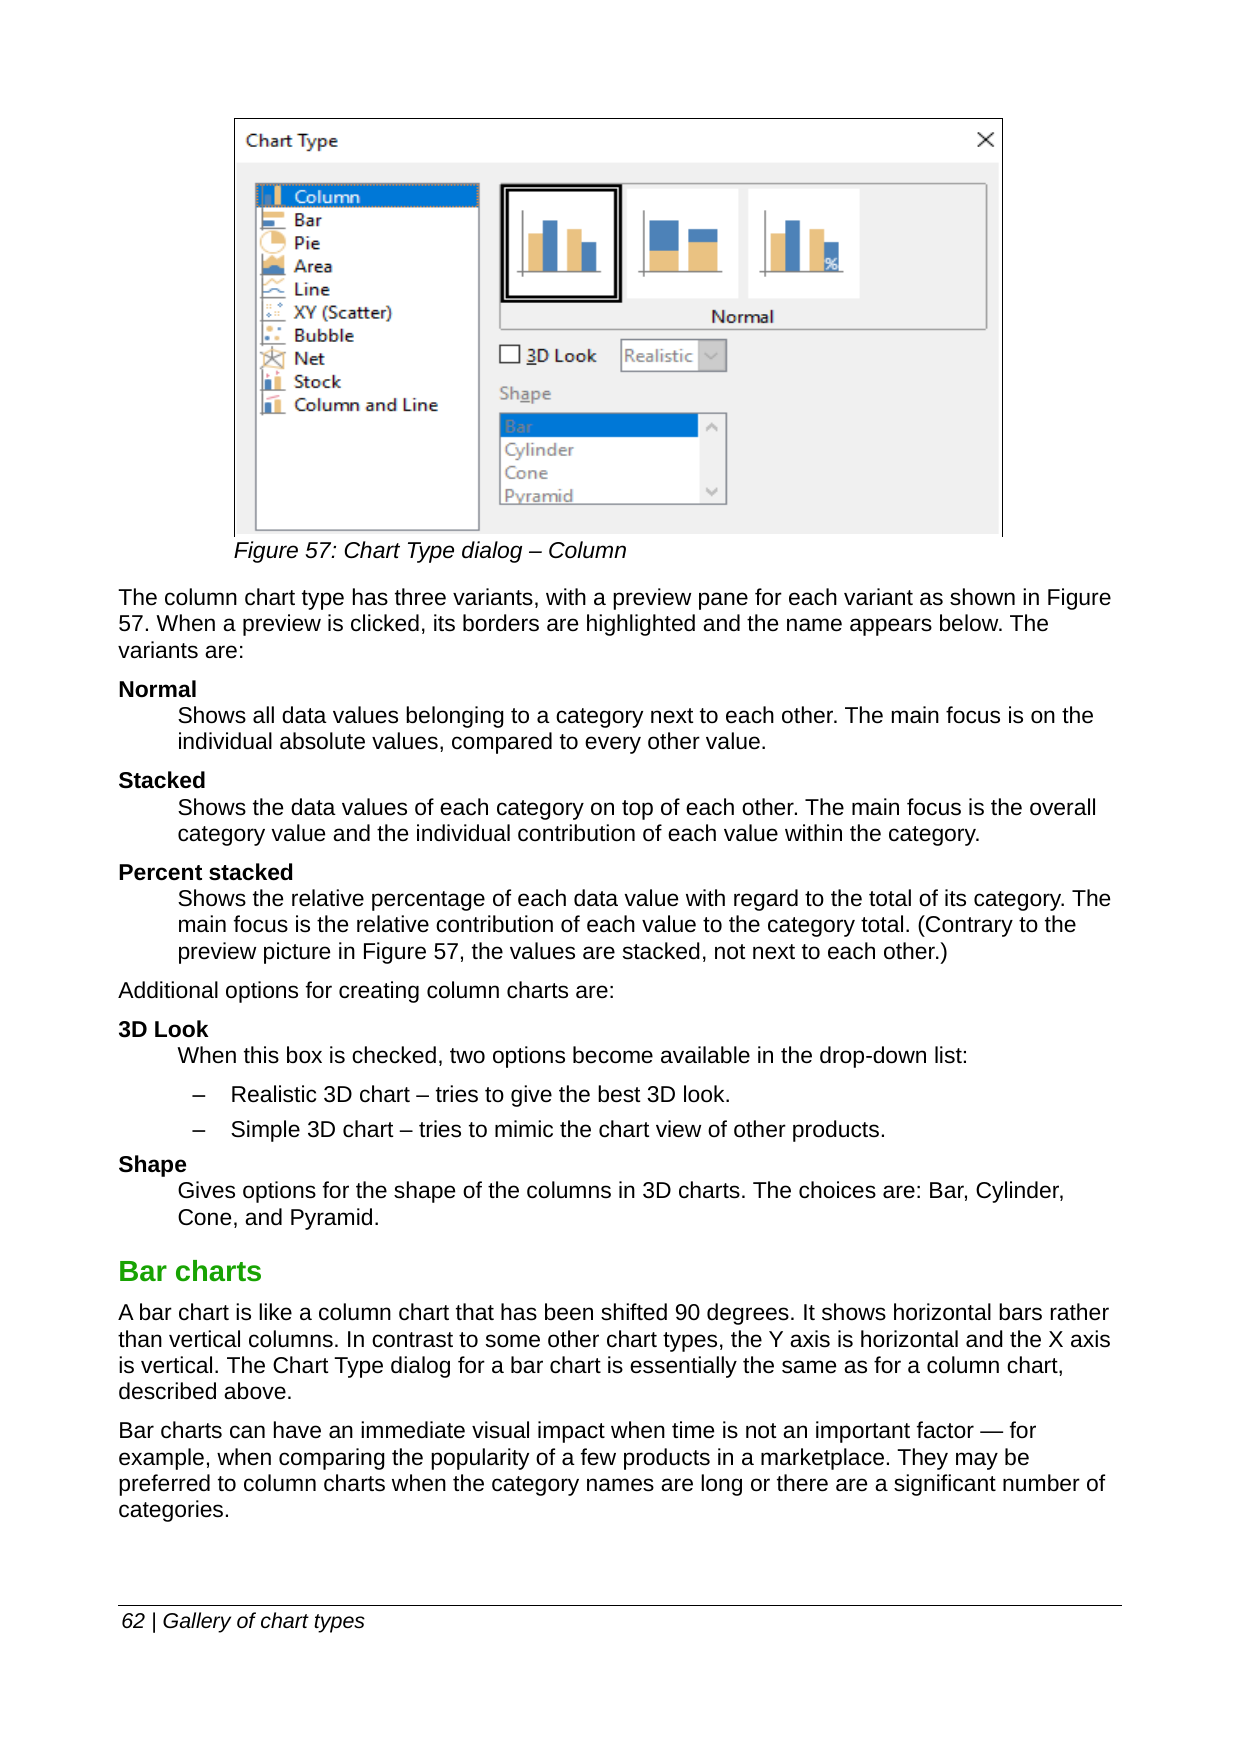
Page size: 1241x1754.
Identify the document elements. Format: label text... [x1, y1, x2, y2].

text Shows the relative percentage of each data value with regard to the total of its category. The main focus is the relative contribution of each value to the category total. (Contrary to the preview picture in Figure 57, the values are stacked, not next to each other.) [177, 885, 1122, 964]
subtitle Bar charts [118, 1254, 1122, 1287]
text 3D Look [118, 1016, 1122, 1042]
text Percent stacked [118, 859, 1122, 885]
text Shows the data values of each category on top of each other. The main focus is the overall category value and the individual contribution of each value within the category. [177, 793, 1122, 846]
picture [236, 121, 999, 534]
text When this box is checked, two options become available in the drop-down list: [177, 1042, 1122, 1068]
text Bar charts can have an immediate visual impact when time is not an important factor — for example, when comparing the popularity of a few products in a marketplace. They may be preferred to column charts when the category names are long or there are a significant number of categories. [118, 1417, 1122, 1522]
text Shows all data values belonging to a category next to each other. The main focus is on the individual absolute values, compared to every other value. [177, 702, 1122, 755]
text Stacked [118, 767, 1122, 793]
text The column chart type has three variants, with a preview pane for each variant as shown in Figure 57. When a preview is clicked, its borders are highlighted and the name appears below. The variants are: [118, 584, 1122, 663]
text Gives options for the shape of the columns in 3D charts. The choices are: Bar, Cylinder, Cone, and Pyramid. [177, 1177, 1122, 1230]
text Figure 57: Chart Type dialog – Column [234, 118, 1007, 563]
list Simple 3D chart – tries to mimic the chart view of other products. [192, 1116, 1122, 1142]
text Additional options for creating column charts are: [118, 977, 1122, 1003]
text A bar chart is like a column chart that has been shifted 90 degrees. It shows horizontal bars rather than vertical columns. In contrast to some other chart types, the Y axis is horizontal and the X axis is vertical. The Chart Type dialog for a bar chart is essentially the same as for a column chart, described above. [118, 1299, 1122, 1404]
text Shape [118, 1151, 1122, 1177]
text Normal [118, 676, 1122, 702]
list Realistic 3D chart – tries to give the best 3D look. [192, 1081, 1122, 1107]
